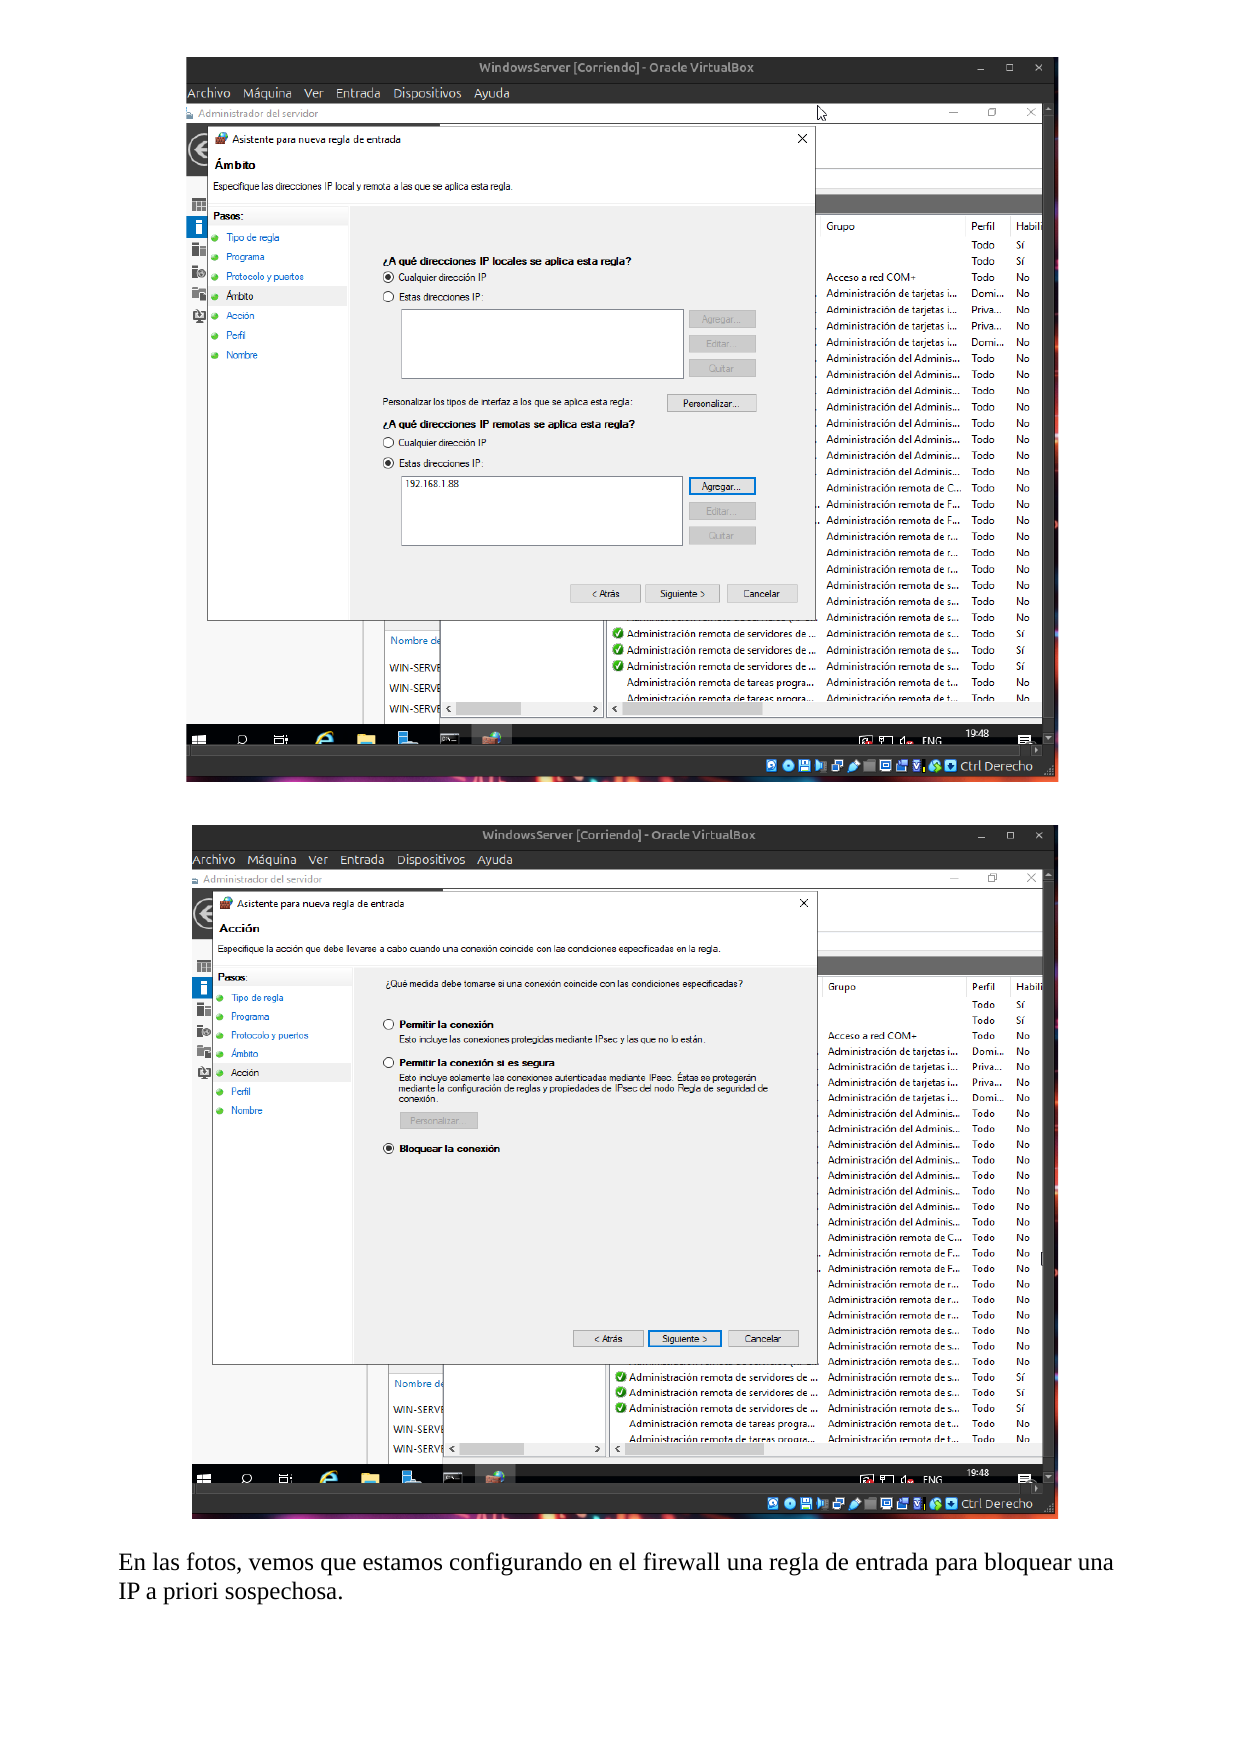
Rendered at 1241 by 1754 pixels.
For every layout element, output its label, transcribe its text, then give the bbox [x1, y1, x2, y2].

picture [192, 825, 1059, 1519]
text En las fotos, vemos que estamos configurando en el firewall una regla de entrada para bloquear una IP a priori sospechosa. [118, 1547, 1122, 1604]
picture [186, 57, 1059, 782]
